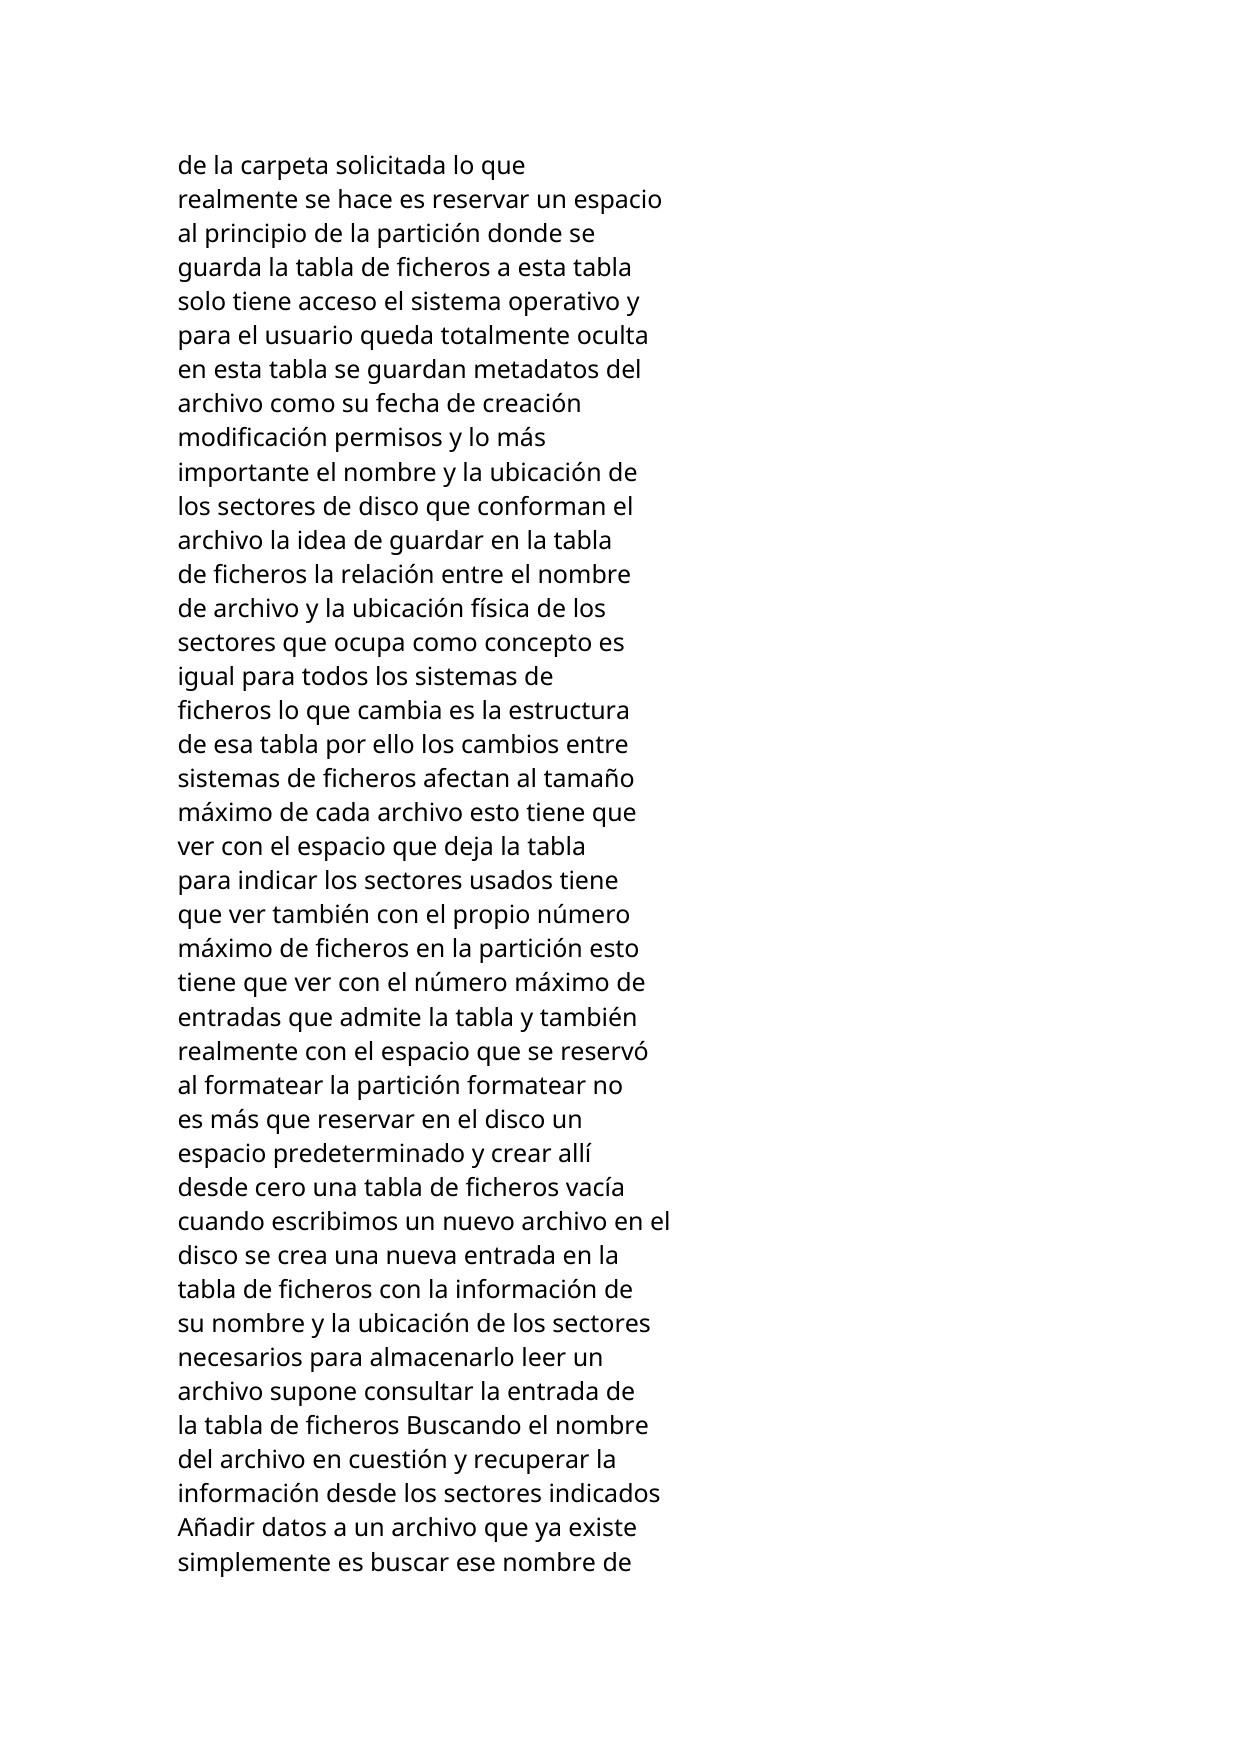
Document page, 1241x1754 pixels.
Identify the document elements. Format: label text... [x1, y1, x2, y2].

text para el usuario queda totalmente oculta [177, 318, 1063, 352]
text de la carpeta solicitada lo que [177, 148, 1063, 182]
text necesarios para almacenarlo leer un [177, 1340, 1063, 1374]
text archivo supone consultar la entrada de [177, 1374, 1063, 1408]
text disco se crea una nueva entrada en la [177, 1238, 1063, 1272]
text espacio predeterminado y crear allí [177, 1135, 1063, 1169]
text Añadir datos a un archivo que ya existe [177, 1510, 1063, 1544]
text modificación permisos y lo más [177, 420, 1063, 454]
text igual para todos los sistemas de [177, 658, 1063, 693]
text al formatear la partición formatear no [177, 1067, 1063, 1101]
text cuando escribimos un nuevo archivo en el [177, 1203, 1063, 1238]
text archivo la idea de guardar en la tabla [177, 522, 1063, 556]
text máximo de ficheros en la partición esto [177, 931, 1063, 965]
text simplemente es buscar ese nombre de [177, 1544, 1063, 1578]
text tiene que ver con el número máximo de [177, 965, 1063, 999]
text ver con el espacio que deja la tabla [177, 829, 1063, 863]
text de esa tabla por ello los cambios entre [177, 727, 1063, 761]
text realmente se hace es reservar un espacio [177, 182, 1063, 216]
text sectores que ocupa como concepto es [177, 624, 1063, 658]
text guarda la tabla de ficheros a esta tabla [177, 250, 1063, 284]
text los sectores de disco que conforman el [177, 488, 1063, 522]
text máximo de cada archivo esto tiene que [177, 795, 1063, 829]
text de ficheros la relación entre el nombre [177, 556, 1063, 590]
text para indicar los sectores usados tiene [177, 863, 1063, 897]
text realmente con el espacio que se reservó [177, 1033, 1063, 1067]
text desde cero una tabla de ficheros vacía [177, 1169, 1063, 1203]
text de archivo y la ubicación física de los [177, 590, 1063, 624]
text en esta tabla se guardan metadatos del [177, 352, 1063, 386]
text solo tiene acceso el sistema operativo y [177, 284, 1063, 318]
text sistemas de ficheros afectan al tamaño [177, 761, 1063, 795]
text ficheros lo que cambia es la estructura [177, 693, 1063, 727]
text al principio de la partición donde se [177, 216, 1063, 250]
text del archivo en cuestión y recuperar la [177, 1442, 1063, 1476]
text entradas que admite la tabla y también [177, 999, 1063, 1033]
text archivo como su fecha de creación [177, 386, 1063, 420]
text es más que reservar en el disco un [177, 1101, 1063, 1135]
text que ver también con el propio número [177, 897, 1063, 931]
text tabla de ficheros con la información de [177, 1272, 1063, 1306]
text su nombre y la ubicación de los sectores [177, 1306, 1063, 1340]
text importante el nombre y la ubicación de [177, 454, 1063, 488]
text la tabla de ficheros Buscando el nombre [177, 1408, 1063, 1442]
text información desde los sectores indicados [177, 1476, 1063, 1510]
